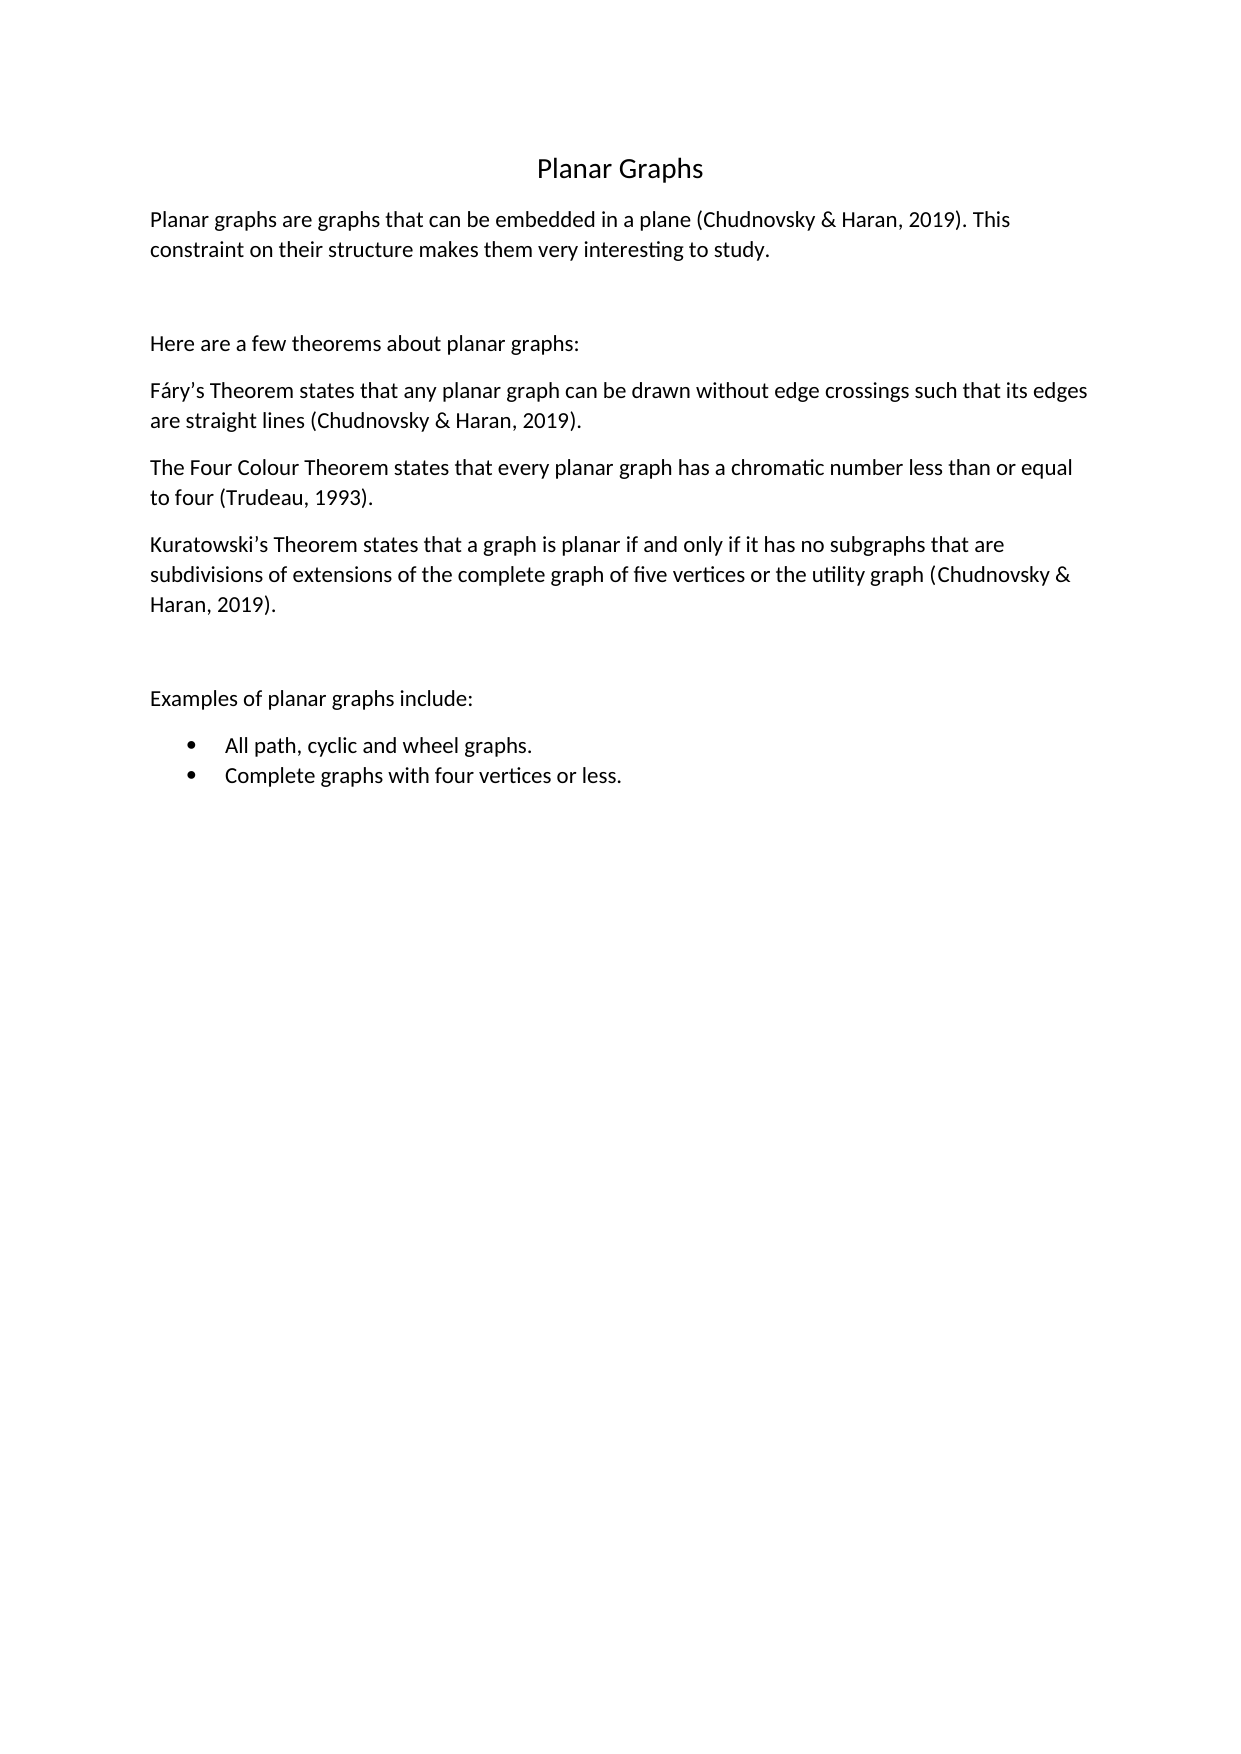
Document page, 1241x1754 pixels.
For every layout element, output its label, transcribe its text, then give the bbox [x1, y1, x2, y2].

list Complete graphs with four vertices or less. [187, 761, 1090, 789]
text The Four Colour Theorem states that every planar graph has a chromatic number less than or equal to four (Trudeau, 1993). [150, 453, 1090, 511]
text Here are a few theorems about planar graphs: [150, 329, 1090, 357]
text Fáry’s Theorem states that any planar graph can be drawn without edge crossings such that its edges are straight lines (Chudnovsky & Haran, 2019). [150, 376, 1090, 434]
text Examples of planar graphs include: [150, 684, 1090, 712]
text Kuratowski’s Theorem states that a graph is planar if and only if it has no subgraphs that are subdivisions of extensions of the complete graph of five vertices or the utility graph (Chudnovsky & Haran, 2019). [150, 530, 1090, 618]
list All path, cyclic and wheel graphs. [187, 731, 1090, 759]
text Planar graphs are graphs that can be embedded in a plane (Chudnovsky & Haran, 2019). This constraint on their structure makes them very interesting to study. [150, 205, 1090, 263]
text Planar Graphs [150, 150, 1090, 186]
